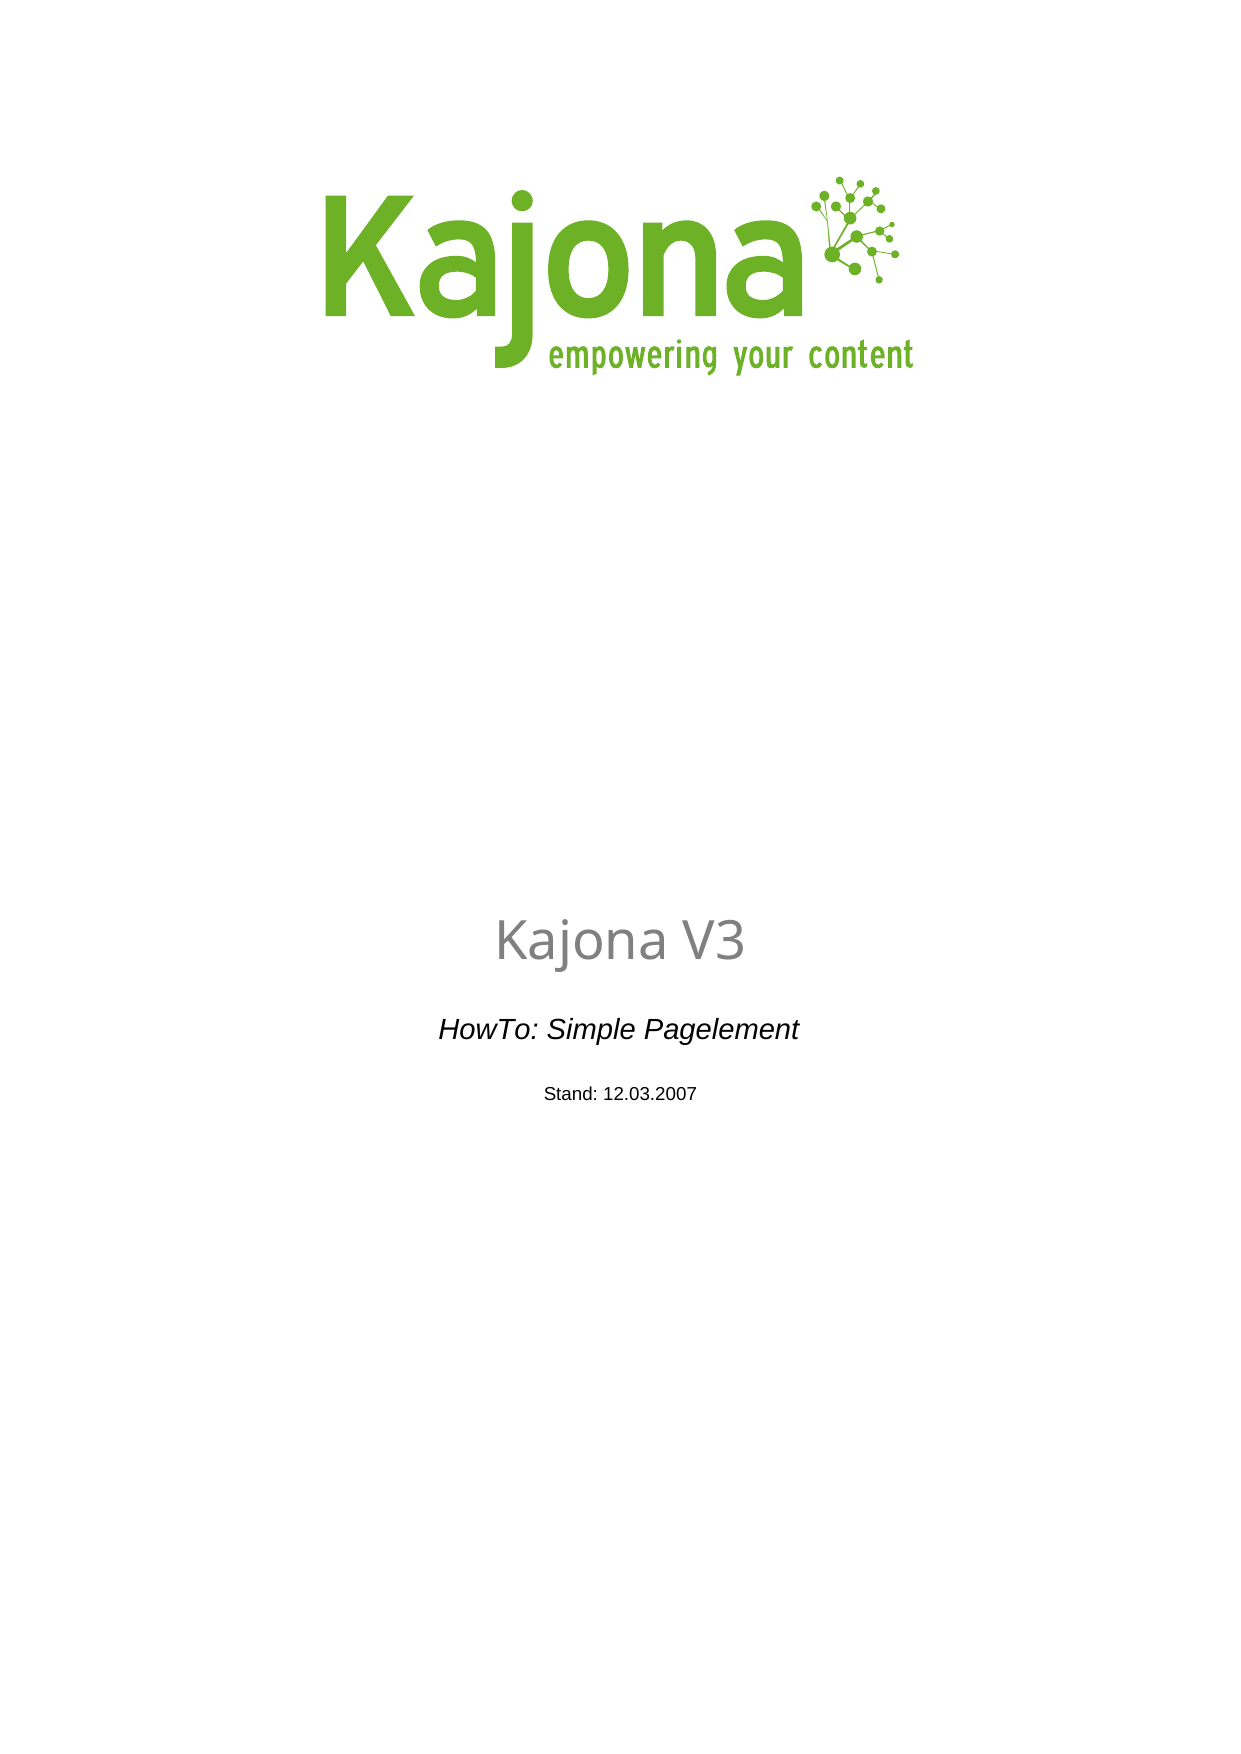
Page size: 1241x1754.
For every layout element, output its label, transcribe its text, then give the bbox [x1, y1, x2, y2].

subtitle HowTo: Simple Pagelement [118, 1013, 1122, 1045]
subtitle Stand: 12.03.2007 [118, 1083, 1122, 1104]
title Kajona V3 [118, 902, 1122, 975]
